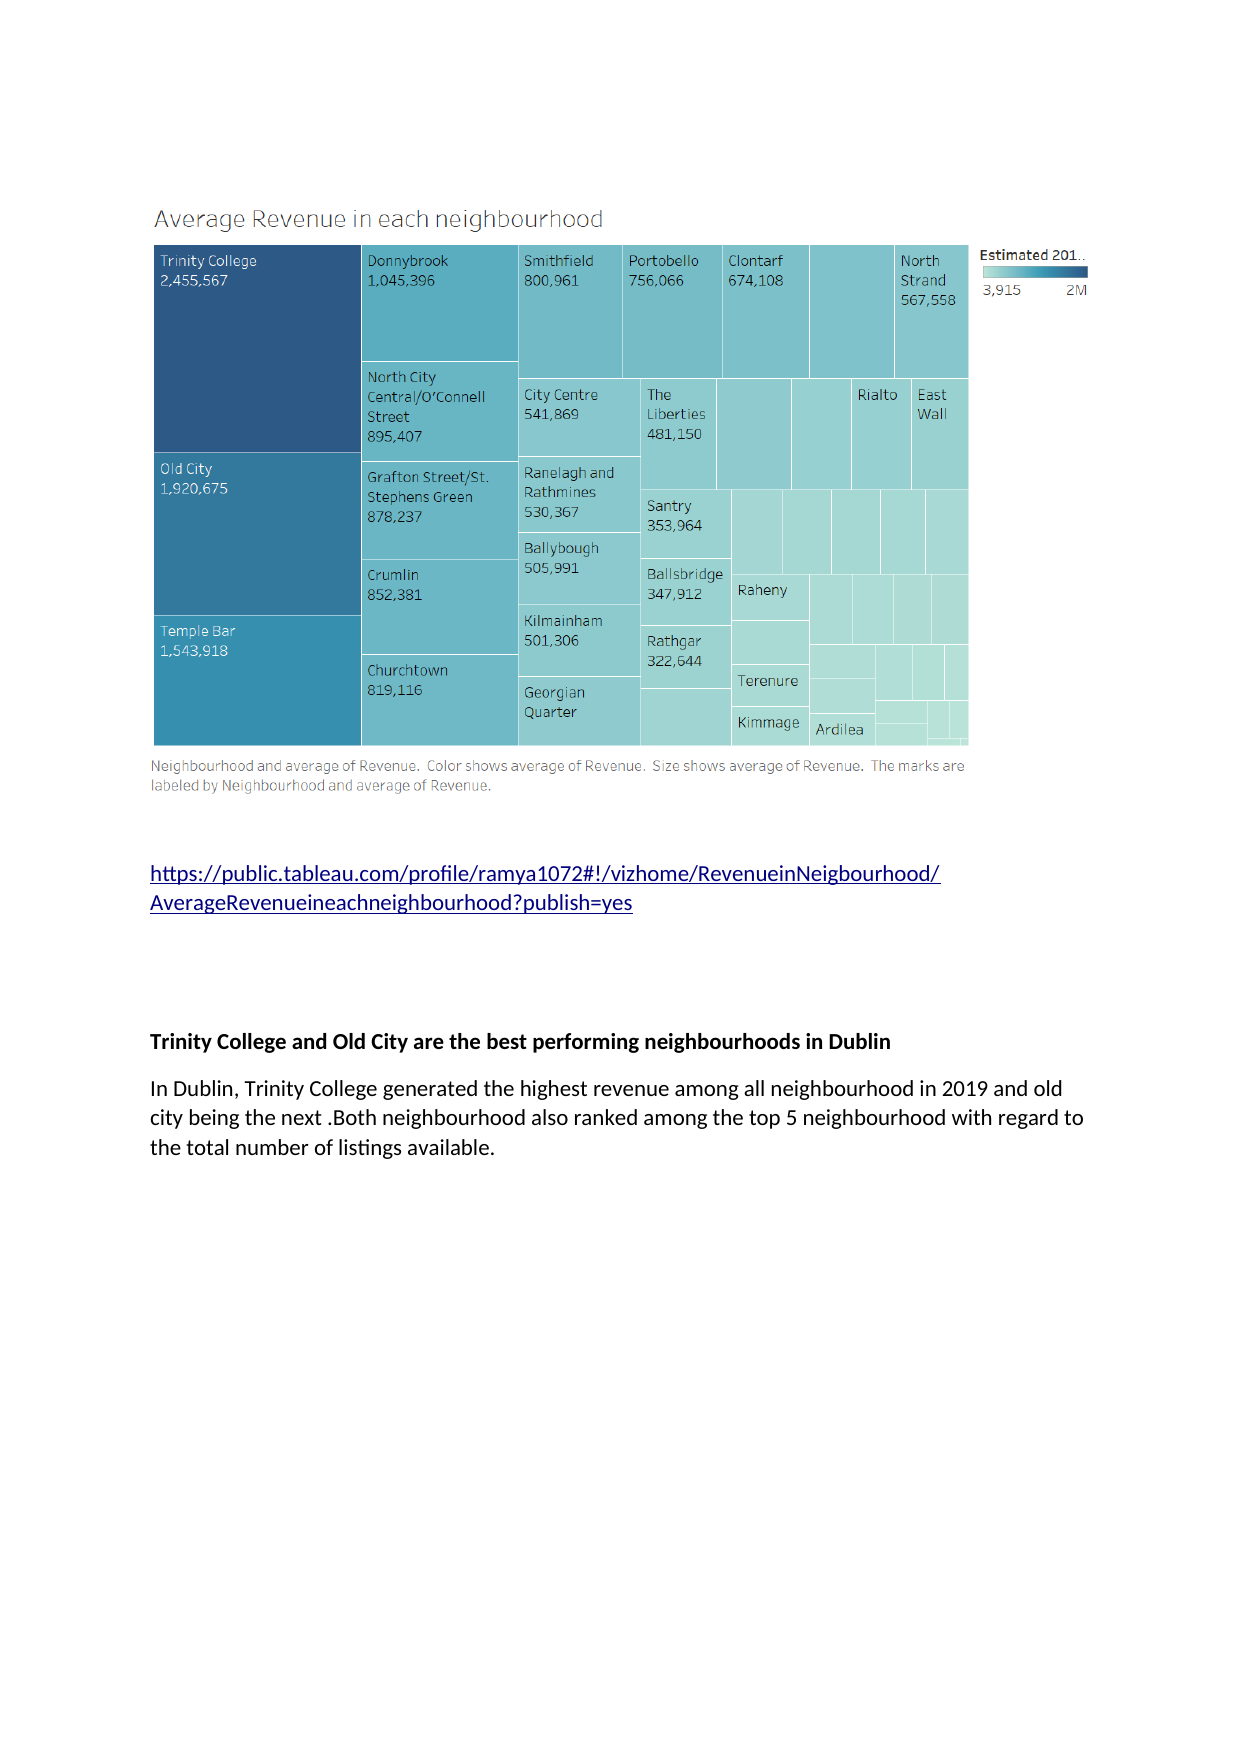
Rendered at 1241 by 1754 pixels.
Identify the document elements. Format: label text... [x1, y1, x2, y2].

text Trinity College and Old City are the best performing neighbourhoods in Dublin [150, 1027, 1090, 1056]
text https://public.tableau.com/profile/ramya1072#!/vizhome/RevenueinNeigbourhood/AverageRevenueineachneighbourhood?publish=yes [150, 859, 1090, 916]
text In Dublin, Trinity College generated the highest revenue among all neighbourhood in 2019 and old city being the next .Both neighbourhood also ranked among the top 5 neighbourhood with regard to the total number of listings available. [150, 1074, 1090, 1161]
